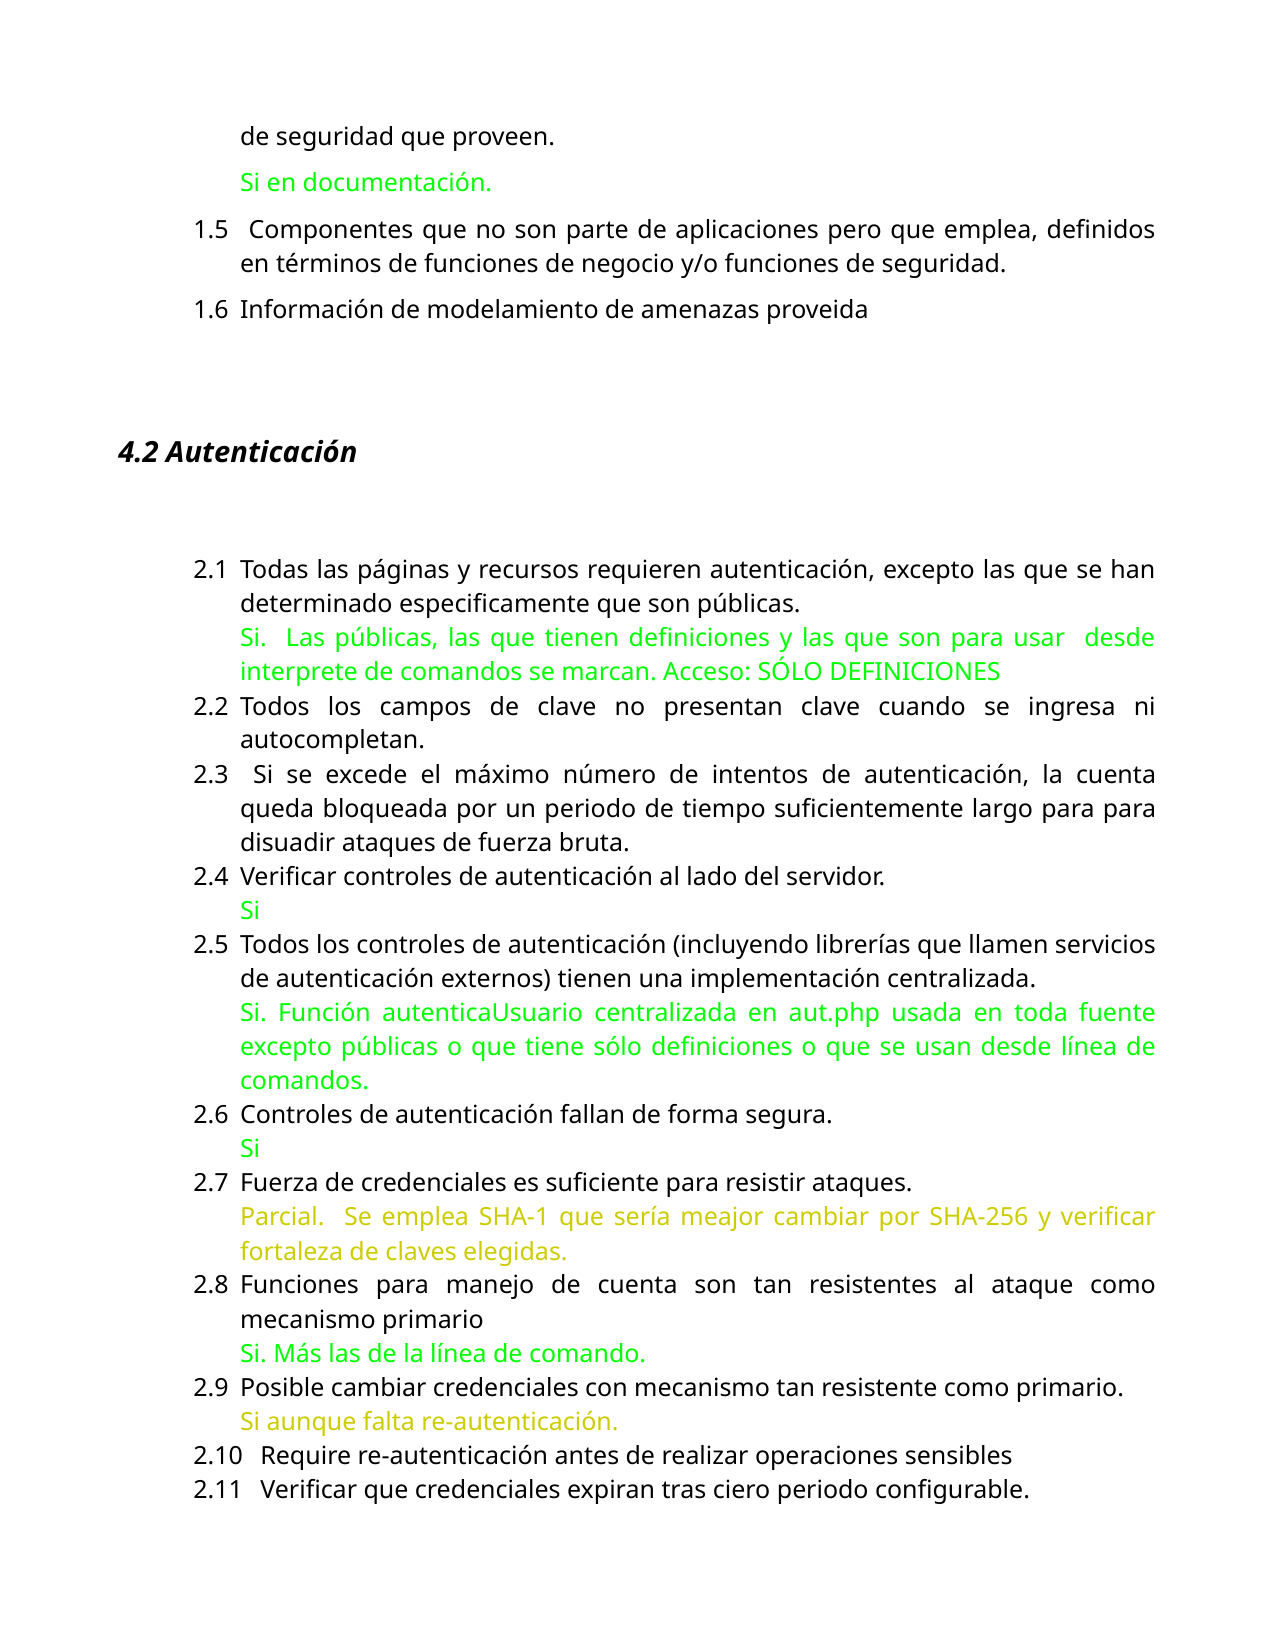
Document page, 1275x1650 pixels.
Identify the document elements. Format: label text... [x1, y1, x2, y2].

list Parcial. Se emplea SHA-1 que sería meajor cambiar por SHA-256 y verificar fortaleza de claves elegidas. [193, 1199, 1157, 1267]
list Verificar controles de autenticación al lado del servidor. [193, 858, 1157, 892]
list Si. Más las de la línea de comando. [193, 1335, 1157, 1369]
list Si [193, 1131, 1157, 1165]
list Si. Función autenticaUsuario centralizada en aut.php usada en toda fuente excepto públicas o que tiene sólo definiciones o que se usan desde línea de comandos. [193, 995, 1157, 1097]
list Todos los campos de clave no presentan clave cuando se ingresa ni autocompletan. [193, 688, 1157, 756]
list Verificar que credenciales expiran tras ciero periodo configurable. [193, 1472, 1157, 1506]
subtitle 4.2 Autenticación [118, 432, 1157, 471]
list Controles de autenticación fallan de forma segura. [193, 1097, 1157, 1131]
list Require re-autenticación antes de realizar operaciones sensibles [193, 1437, 1157, 1472]
list Componentes que no son parte de aplicaciones pero que emplea, definidos en términos de funciones de negocio y/o funciones de seguridad. [193, 211, 1157, 279]
list de seguridad que proveen. [193, 118, 1157, 152]
list Todos los controles de autenticación (incluyendo librerías que llamen servicios de autenticación externos) tienen una implementación centralizada. [193, 927, 1157, 995]
list Funciones para manejo de cuenta son tan resistentes al ataque como mecanismo primario [193, 1267, 1157, 1335]
list Si aunque falta re-autenticación. [193, 1403, 1157, 1437]
list Posible cambiar credenciales con mecanismo tan resistente como primario. [193, 1369, 1157, 1403]
list Si en documentación. [193, 165, 1157, 199]
list Si [193, 892, 1157, 927]
list Si. Las públicas, las que tienen definiciones y las que son para usar desde interprete de comandos se marcan. Acceso: SÓLO DEFINICIONES [193, 620, 1157, 688]
list Si se excede el máximo número de intentos de autenticación, la cuenta queda bloqueada por un periodo de tiempo suficientemente largo para para disuadir ataques de fuerza bruta. [193, 756, 1157, 858]
list Fuerza de credenciales es suficiente para resistir ataques. [193, 1165, 1157, 1199]
list Información de modelamiento de amenazas proveida [193, 292, 1157, 326]
list Todas las páginas y recursos requieren autenticación, excepto las que se han determinado especificamente que son públicas. [193, 552, 1157, 620]
